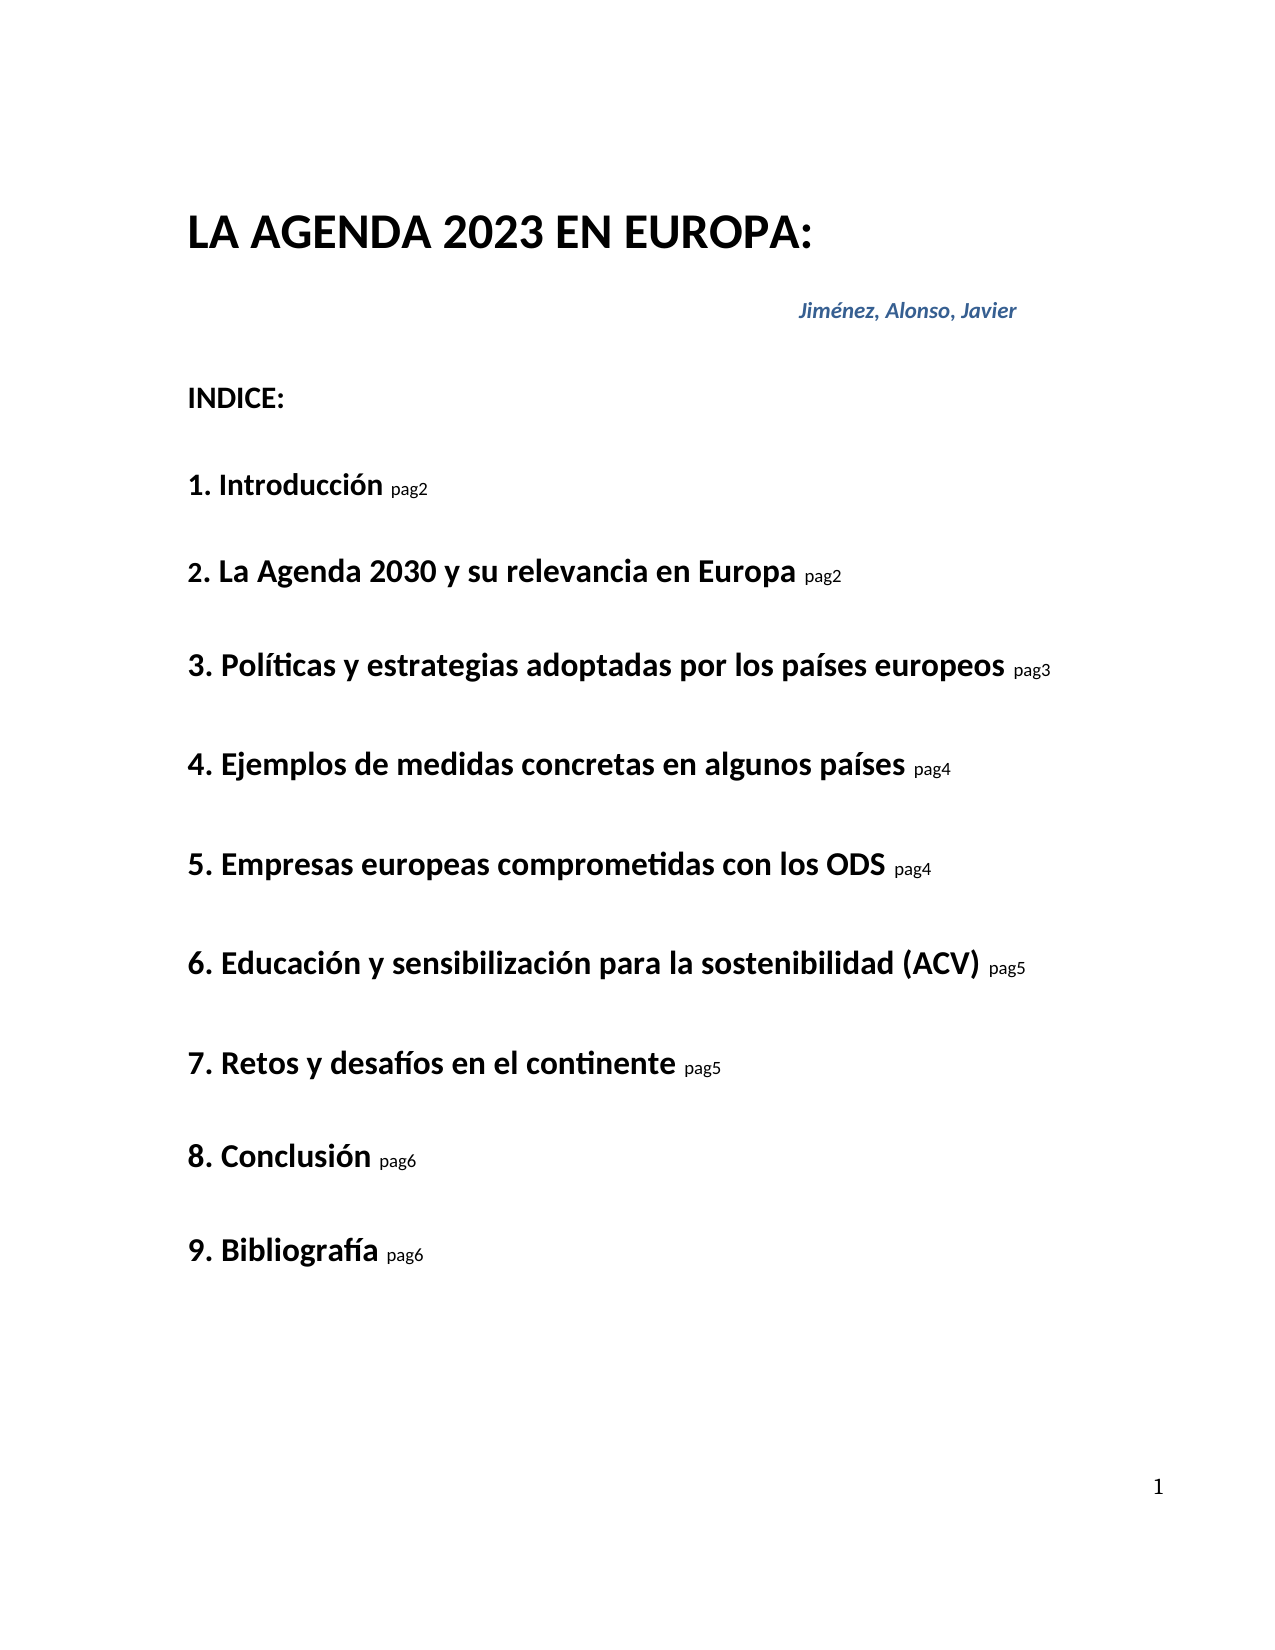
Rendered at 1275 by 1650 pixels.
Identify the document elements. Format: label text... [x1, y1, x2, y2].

subtitle LA AGENDA 2023 EN EUROPA: Jiménez, Alonso, Javier INDICE: 1. Introducción pag2 2. La Agenda 2030 y su relevancia en Europa pag2 3. Políticas y estrategias adoptadas por los países europeos pag3 4. Ejemplos de medidas concretas en algunos países pag4 5. Empresas europeas comprometidas con los ODS pag4 6. Educación y sensibilización para la sostenibilidad (ACV) pag5 7. Retos y desafíos en el continente pag5 8. Conclusión pag6 9. Bibliografía pag6 [187, 200, 1087, 1311]
